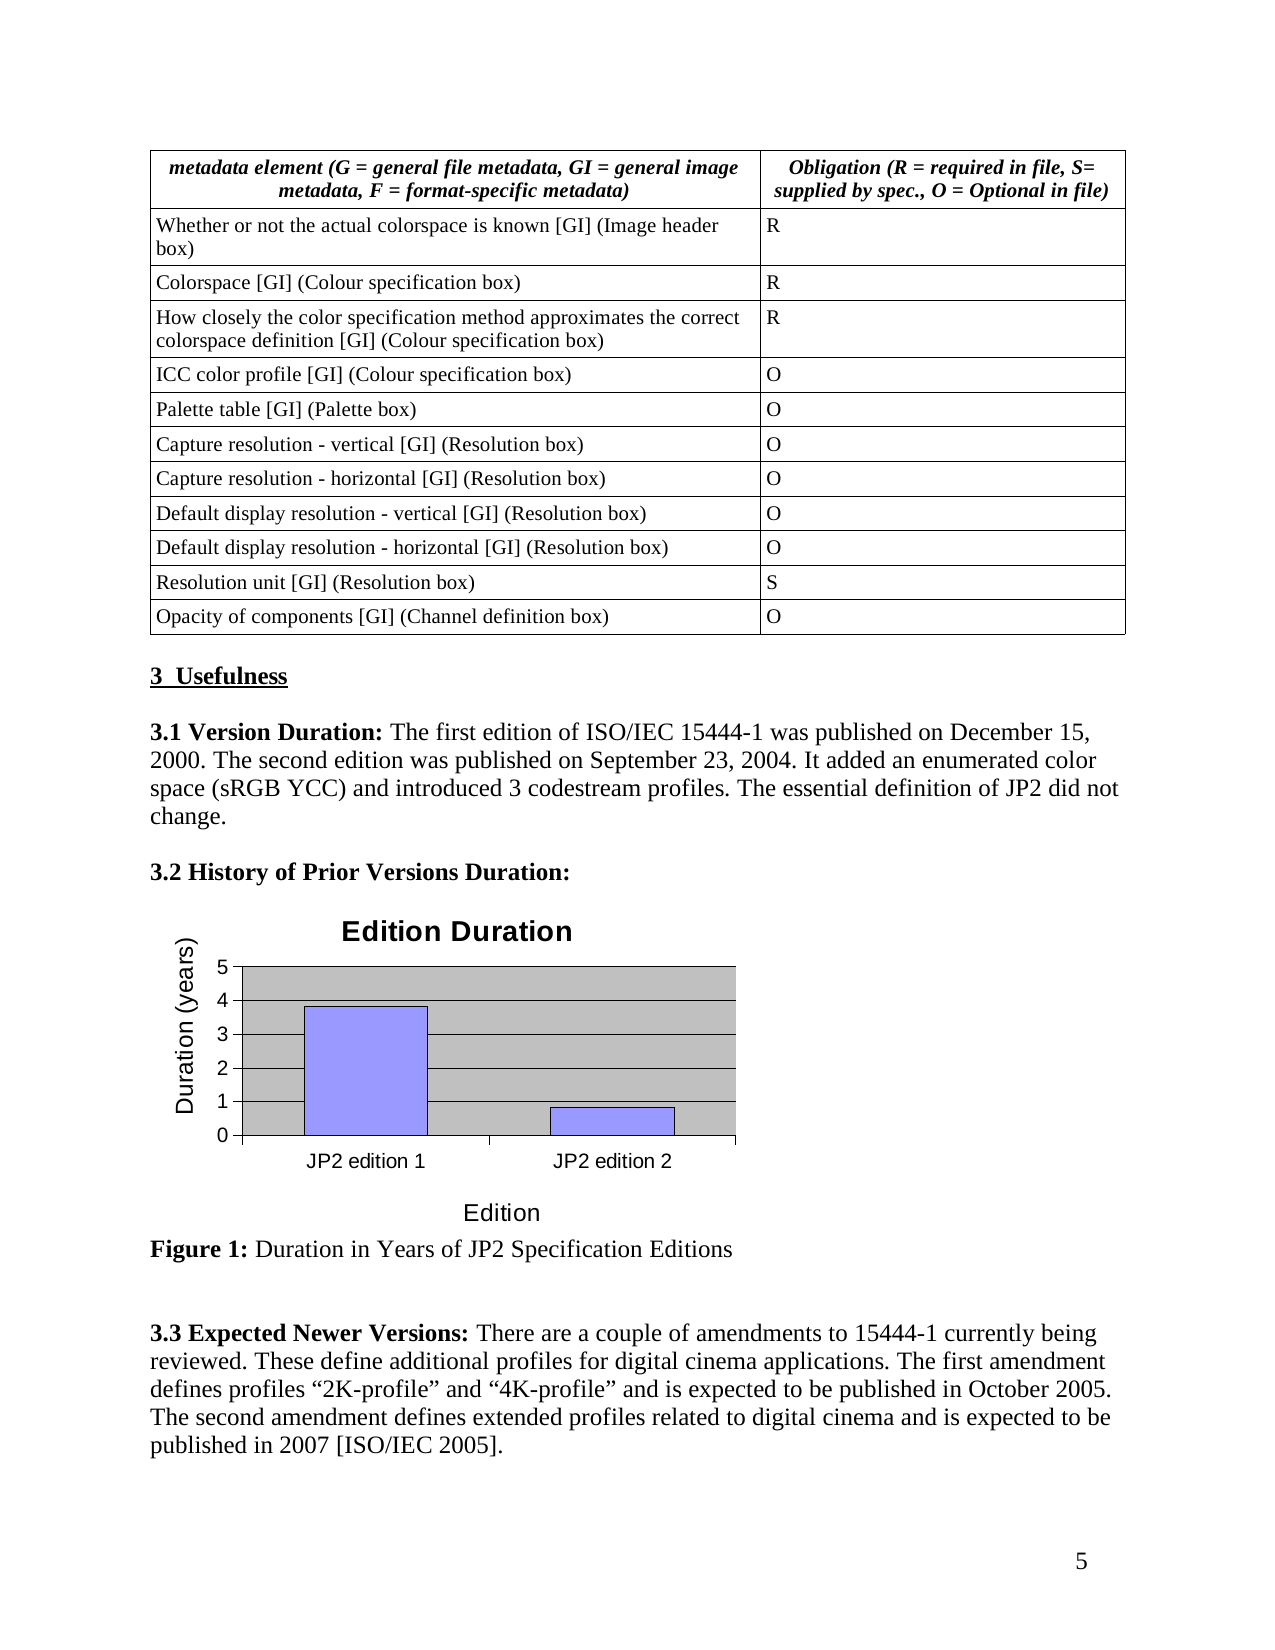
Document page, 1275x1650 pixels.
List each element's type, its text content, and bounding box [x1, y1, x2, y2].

table_cell Colorspace [GI] (Colour specification box) [151, 266, 760, 300]
table_cell Default display resolution - horizontal [GI] (Resolution box) [151, 531, 760, 565]
table_cell O [761, 462, 1125, 496]
table_cell O [761, 358, 1125, 392]
table_cell R [761, 266, 1125, 300]
table_cell Opacity of components [GI] (Channel definition box) [151, 600, 760, 634]
table_cell Resolution unit [GI] (Resolution box) [151, 566, 760, 599]
table_cell Capture resolution - vertical [GI] (Resolution box) [151, 427, 760, 461]
table_cell R [761, 209, 1125, 265]
table_cell Whether or not the actual colorspace is known [GI] (Image header box) [151, 209, 760, 265]
table_cell O [761, 427, 1125, 461]
text 3.2 History of Prior Versions Duration: [150, 858, 1125, 886]
table_cell Palette table [GI] (Palette box) [151, 393, 760, 426]
text 3.3 Expected Newer Versions: There are a couple of amendments to 15444-1 currently being reviewed. These define additional profiles for digital cinema applications. The first amendment defines profiles “2K-profile” and “4K-profile” and is expected to be published in October 2005. The second amendment defines extended profiles related to digital cinema and is expected to be published in 2007 [ISO/IEC 2005]. [150, 1319, 1125, 1459]
table_cell Default display resolution - vertical [GI] (Resolution box) [151, 497, 760, 530]
table_header Obligation (R = required in file, S= supplied by spec., O = Optional in file) [761, 151, 1125, 208]
table_cell How closely the color specification method approximates the correct colorspace definition [GI] (Colour specification box) [151, 301, 760, 357]
subtitle 3 Usefulness [150, 662, 1125, 690]
table_cell R [761, 301, 1125, 357]
table_cell O [761, 600, 1125, 634]
table_cell O [761, 393, 1125, 426]
table_cell ICC color profile [GI] (Colour specification box) [151, 358, 760, 392]
text Figure 1: Duration in Years of JP2 Specification Editions [150, 886, 1125, 1263]
text 3.1 Version Duration: The first edition of ISO/IEC 15444-1 was published on December 15, 2000. The second edition was published on September 23, 2004. It added an enumerated color space (sRGB YCC) and introduced 3 codestream profiles. The essential definition of JP2 did not change. [150, 718, 1125, 830]
table_cell O [761, 497, 1125, 530]
table_cell Capture resolution - horizontal [GI] (Resolution box) [151, 462, 760, 496]
table_cell O [761, 531, 1125, 565]
table_cell S [761, 566, 1125, 599]
table_header metadata element (G = general file metadata, GI = general image metadata, F = format-specific metadata) [151, 151, 760, 208]
